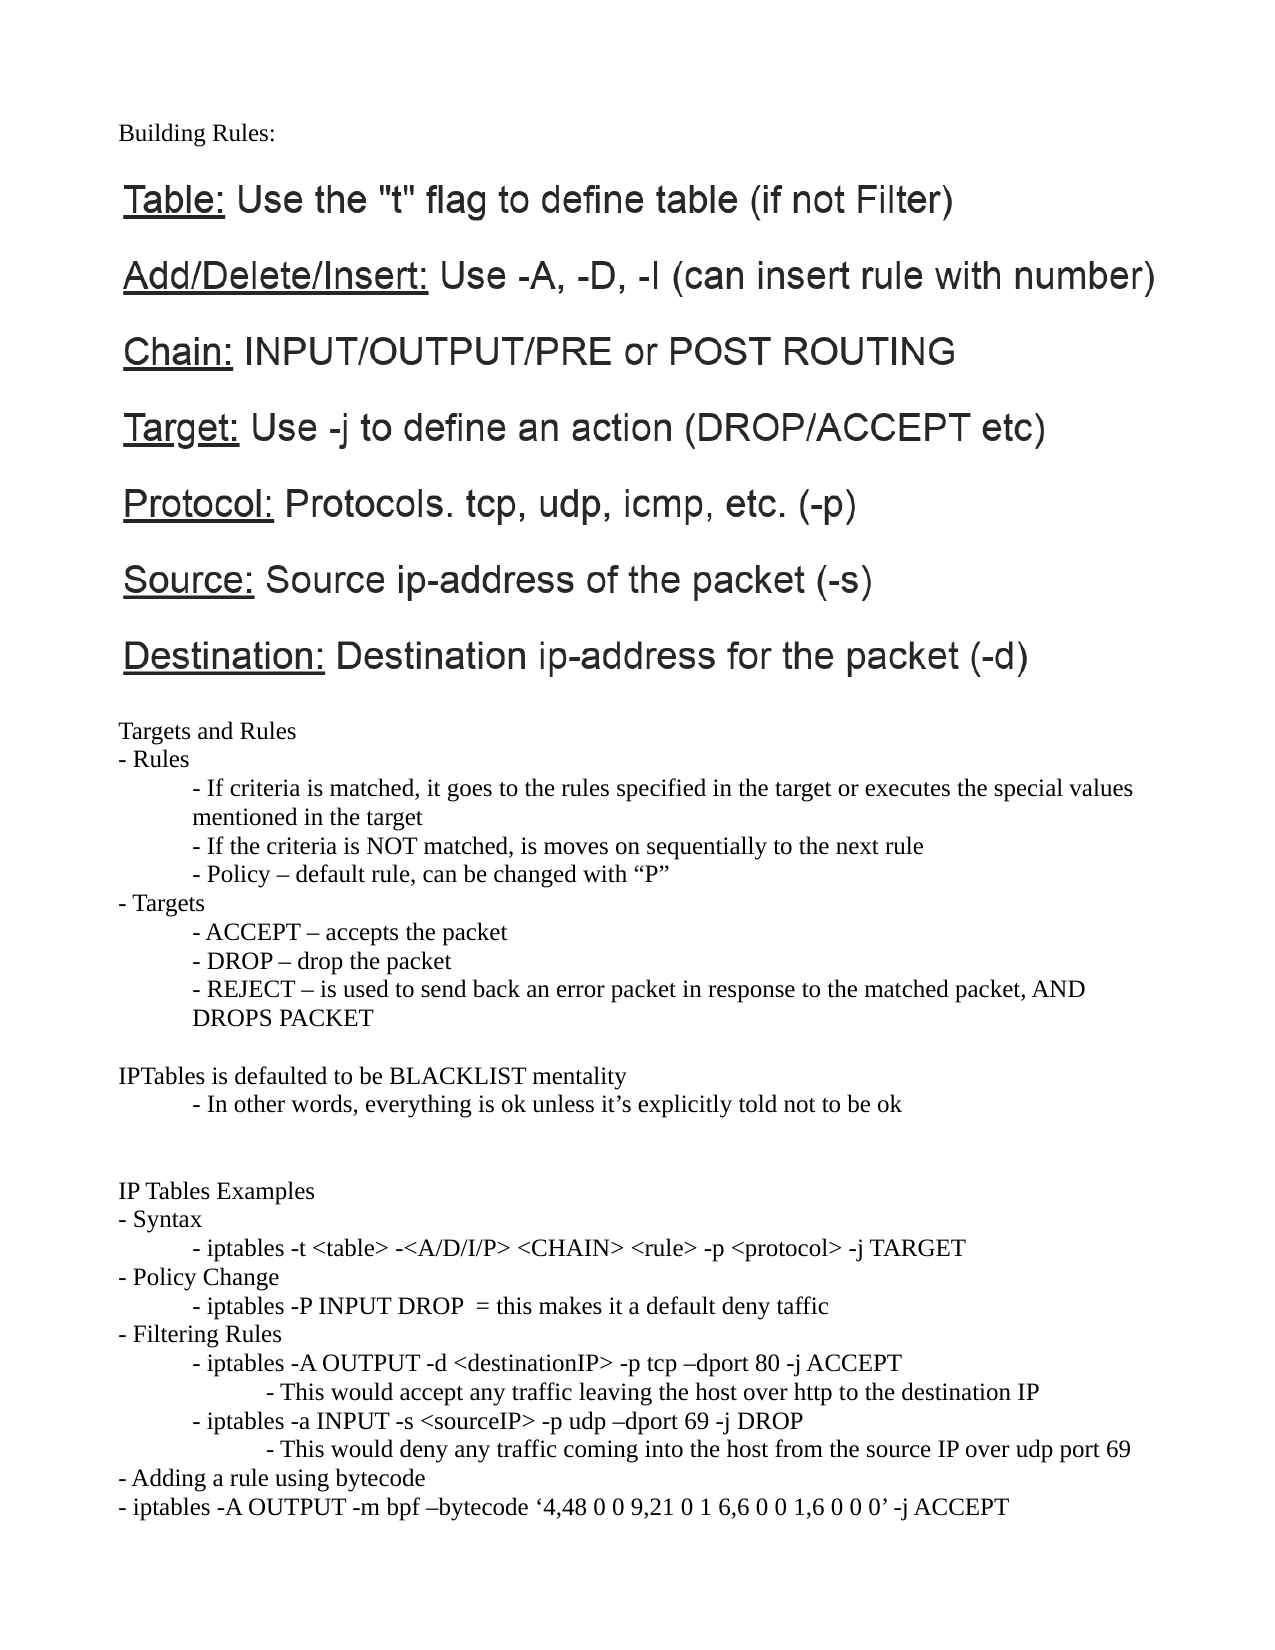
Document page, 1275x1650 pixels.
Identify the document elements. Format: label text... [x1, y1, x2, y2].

text - REJECT – is used to send back an error packet in response to the matched packet, AND DROPS PACKET [118, 974, 1157, 1032]
text - iptables -a INPUT -s <sourceIP> -p udp –dport 69 -j DROP [118, 1406, 1157, 1434]
picture [118, 175, 1157, 687]
text - If criteria is matched, it goes to the rules specified in the target or executes the special values mentioned in the target [118, 773, 1157, 831]
text - DROP – drop the packet [118, 946, 1157, 974]
text - Policy – default rule, can be changed with “P” [118, 859, 1157, 888]
text IPTables is defaulted to be BLACKLIST mentality [118, 1061, 1157, 1089]
text - iptables -t <table> -<A/D/I/P> <CHAIN> <rule> -p <protocol> -j TARGET [118, 1233, 1157, 1262]
text - Filtering Rules [118, 1319, 1157, 1348]
text - In other words, everything is ok unless it’s explicitly told not to be ok [118, 1089, 1157, 1118]
text - iptables -A OUTPUT -d <destinationIP> -p tcp –dport 80 -j ACCEPT [118, 1348, 1157, 1377]
text - This would accept any traffic leaving the host over http to the destination IP [118, 1377, 1157, 1406]
text - ACCEPT – accepts the packet [118, 917, 1157, 946]
text - Policy Change [118, 1262, 1157, 1291]
text - iptables -P INPUT DROP = this makes it a default deny taffic [118, 1291, 1157, 1319]
text - If the criteria is NOT matched, is moves on sequentially to the next rule [118, 831, 1157, 859]
text - This would deny any traffic coming into the host from the source IP over udp port 69 [118, 1434, 1157, 1463]
text IP Tables Examples [118, 1176, 1157, 1204]
text - Adding a rule using bytecode [118, 1463, 1157, 1492]
text - Syntax [118, 1204, 1157, 1233]
text - iptables -A OUTPUT -m bpf –bytecode ‘4,48 0 0 9,21 0 1 6,6 0 0 1,6 0 0 0’ -j ACCEPT [118, 1492, 1157, 1521]
text Targets and Rules [118, 716, 1157, 744]
text Building Rules: [118, 118, 1157, 147]
text - Targets [118, 888, 1157, 917]
text - Rules [118, 744, 1157, 773]
